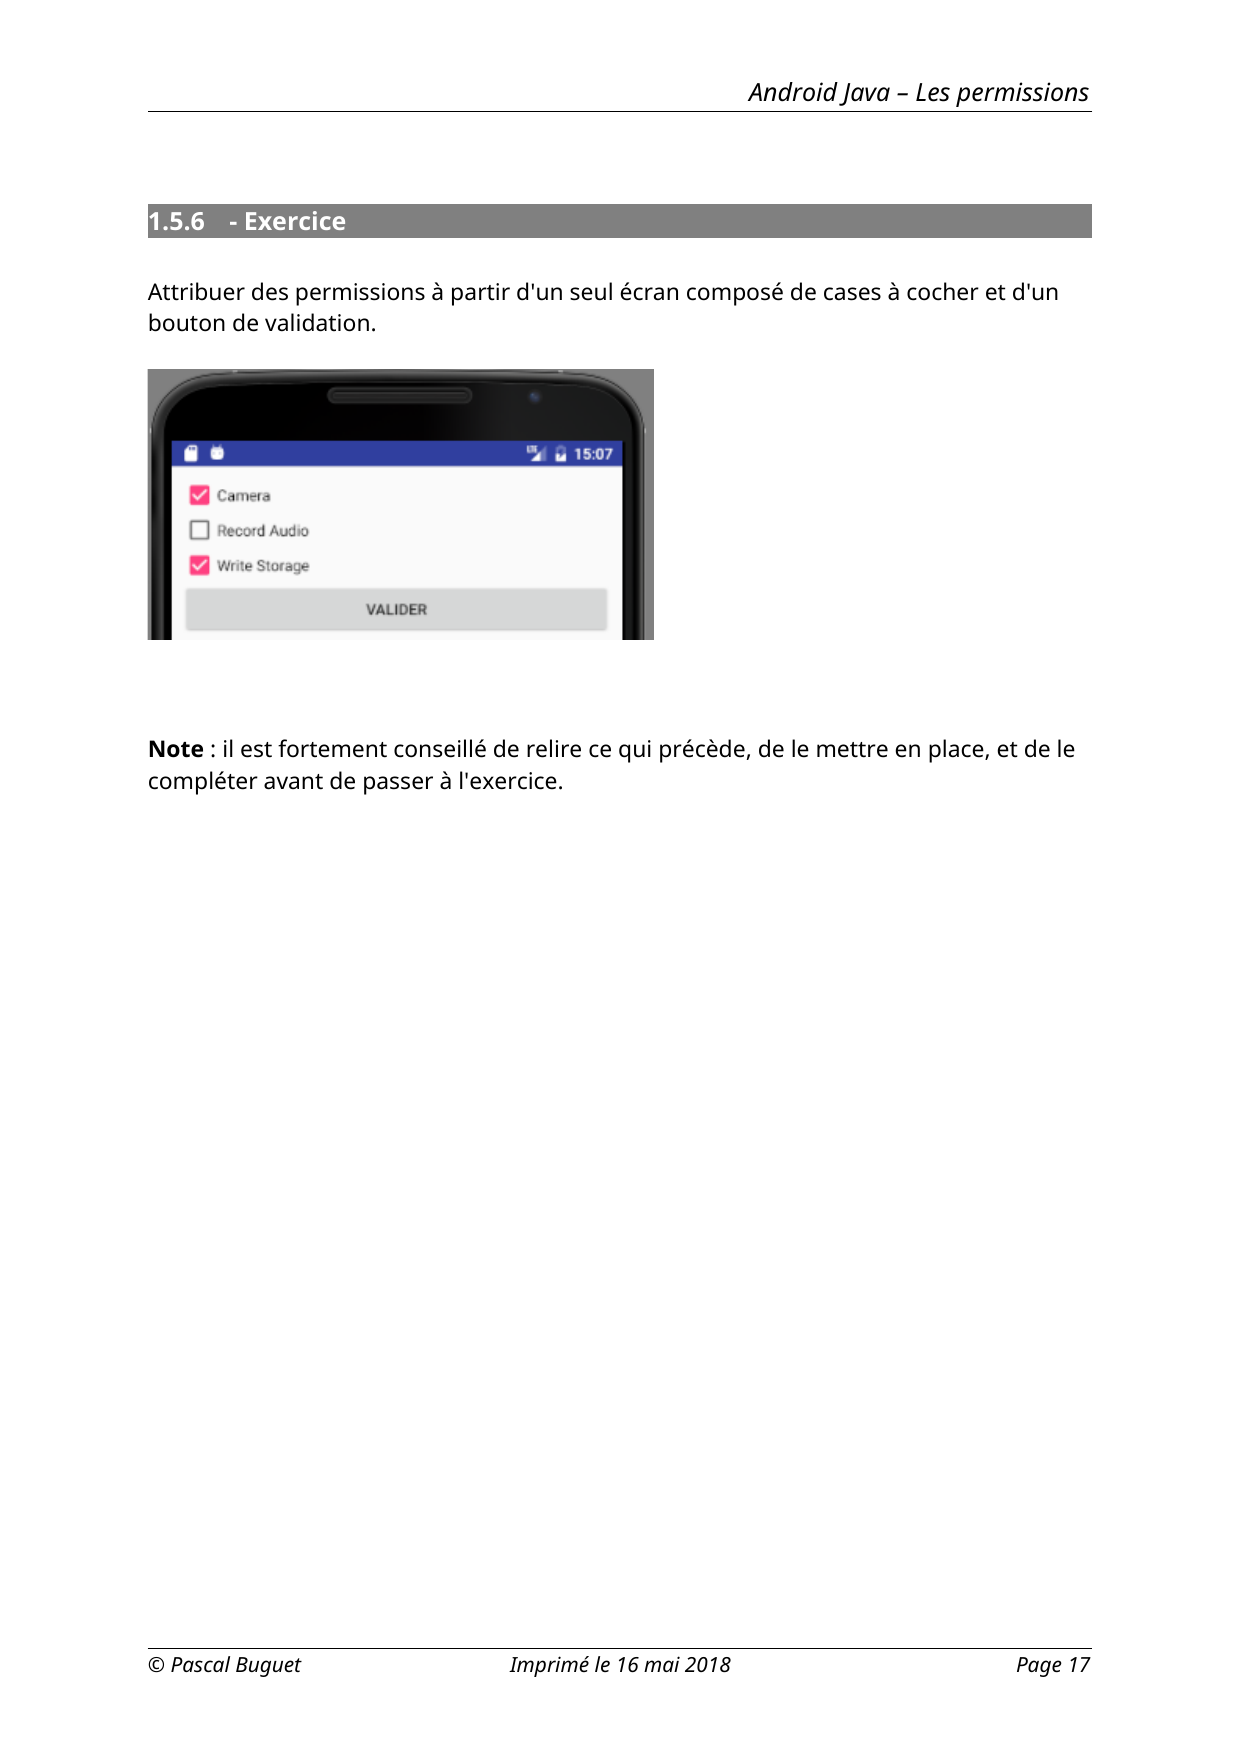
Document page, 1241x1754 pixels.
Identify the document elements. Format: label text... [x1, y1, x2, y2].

text Attribuer des permissions à partir d'un seul écran composé de cases à cocher et d'un bouton de validation. [148, 276, 1092, 338]
subtitle - Exercice [148, 204, 1092, 238]
picture [147, 369, 654, 640]
text Note : il est fortement conseillé de relire ce qui précède, de le mettre en place, et de le compléter avant de passer à l'exercice. [148, 733, 1092, 796]
